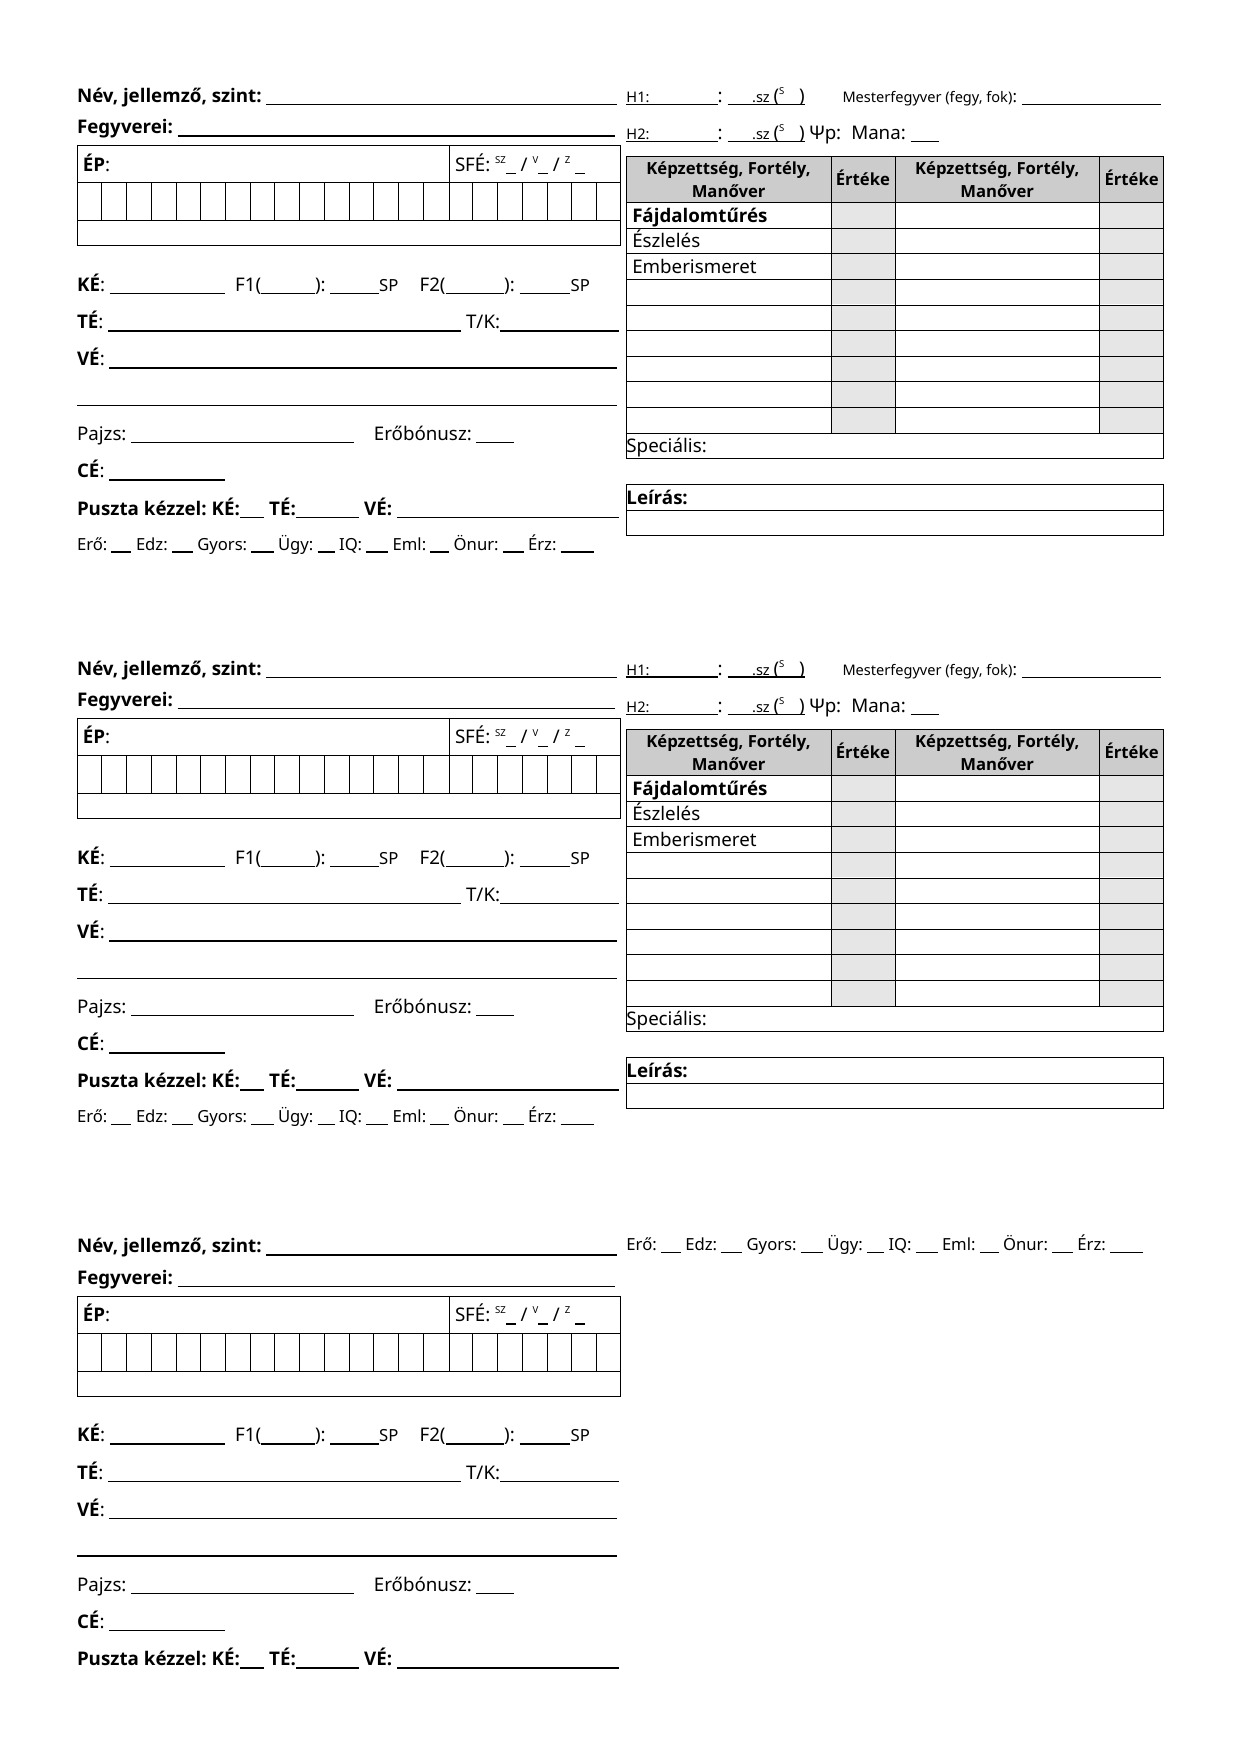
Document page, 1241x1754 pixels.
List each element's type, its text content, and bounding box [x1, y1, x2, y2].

table_cell [498, 183, 522, 220]
table_cell [1100, 981, 1163, 1006]
table_cell [572, 1334, 596, 1371]
table_cell Fájdalomtűrés [627, 776, 831, 801]
table_cell Speciális: [627, 1007, 1163, 1031]
table_cell [896, 904, 1099, 929]
table_cell [498, 756, 522, 793]
table_cell [523, 1334, 547, 1371]
table_cell [300, 756, 324, 793]
table_cell [102, 1334, 126, 1371]
table_cell [424, 1334, 449, 1371]
table_cell [627, 408, 831, 433]
table_cell [102, 756, 126, 793]
table_cell [1100, 306, 1163, 330]
table_cell [350, 183, 373, 220]
table_cell [201, 756, 225, 793]
table_cell [177, 1334, 200, 1371]
table_cell [325, 756, 349, 793]
text H2: : .sz (S ) Ψp: Mana: [626, 119, 1163, 145]
table_cell [201, 1334, 225, 1371]
table_header ÉP: [78, 719, 449, 755]
table_cell [896, 930, 1099, 954]
text Név, jellemző, szint: [77, 1233, 620, 1258]
table_cell [896, 331, 1099, 356]
table_cell [1100, 879, 1163, 903]
table_cell [832, 331, 895, 356]
table_cell [832, 254, 895, 279]
text Pajzs: Erőbónusz: [77, 420, 620, 446]
table_cell [896, 981, 1099, 1006]
table_cell Észlelés [627, 802, 831, 826]
table_cell [627, 382, 831, 407]
table_cell [275, 756, 299, 793]
table_cell [896, 408, 1099, 433]
table_cell [1100, 802, 1163, 826]
text CÉ: [77, 1608, 620, 1634]
table_cell [832, 408, 895, 433]
table_cell [572, 756, 596, 793]
table_cell [399, 1334, 423, 1371]
table_header Értéke [1100, 730, 1163, 775]
table_cell [450, 1334, 472, 1371]
table_cell [896, 254, 1099, 279]
table_cell [424, 183, 449, 220]
table_cell [832, 229, 895, 253]
table_cell [832, 827, 895, 852]
table_cell [1100, 357, 1163, 381]
table_cell [627, 904, 831, 929]
text Név, jellemző, szint: [77, 655, 620, 680]
table_cell [275, 1334, 299, 1371]
table_cell [1100, 229, 1163, 253]
table_cell [832, 802, 895, 826]
table_cell [78, 794, 620, 818]
text Erő: Edz: Gyors: Ügy: IQ: Eml: Önur: Érz: [626, 1233, 1163, 1255]
table_cell [300, 183, 324, 220]
table_cell [832, 776, 895, 801]
text Fegyverei: [77, 113, 620, 139]
table_cell [1100, 853, 1163, 877]
table_cell [832, 306, 895, 330]
table_header SFÉ: SZ / V / Z [450, 719, 620, 755]
text Fegyverei: [77, 1264, 620, 1289]
table_cell [896, 203, 1099, 228]
table_header SFÉ: SZ / V / Z [450, 146, 620, 182]
table_cell [102, 183, 126, 220]
table_cell [832, 879, 895, 903]
table_cell [78, 1372, 620, 1396]
text Puszta kézzel: KÉ: TÉ: VÉ: [77, 1068, 620, 1093]
text Puszta kézzel: KÉ: TÉ: VÉ: [77, 1646, 620, 1671]
text VÉ: [77, 918, 620, 944]
table_cell [325, 1334, 349, 1371]
table_cell [226, 183, 250, 220]
table_cell [523, 756, 547, 793]
table_cell [78, 221, 620, 245]
text Fegyverei: [77, 686, 620, 712]
table_cell [597, 756, 620, 793]
table_cell [627, 280, 831, 304]
table_cell [627, 331, 831, 356]
table_cell [1100, 254, 1163, 279]
table_cell [627, 306, 831, 330]
table_cell [896, 853, 1099, 877]
table_cell [896, 955, 1099, 980]
table_cell [424, 756, 449, 793]
table_header Leírás: [627, 1058, 1163, 1082]
text VÉ: [77, 346, 620, 371]
table_header Képzettség, Fortély, Manőver [627, 730, 831, 775]
table_cell [832, 955, 895, 980]
text CÉ: [77, 457, 620, 483]
table_cell [251, 183, 274, 220]
table_cell [548, 183, 571, 220]
table_cell [627, 1084, 1163, 1108]
table_header Értéke [832, 730, 895, 775]
text Pajzs: Erőbónusz: [77, 993, 620, 1019]
table_cell [832, 357, 895, 381]
table_cell [399, 183, 423, 220]
table_cell [832, 382, 895, 407]
table_cell [896, 357, 1099, 381]
table_cell [627, 930, 831, 954]
table_cell Fájdalomtűrés [627, 203, 831, 228]
table_cell [627, 357, 831, 381]
table_header Értéke [1100, 157, 1163, 202]
table_cell [251, 1334, 274, 1371]
table_cell [627, 879, 831, 903]
table_cell [152, 183, 176, 220]
table_cell [275, 183, 299, 220]
table_cell [597, 183, 620, 220]
table_cell [832, 930, 895, 954]
table_header ÉP: [78, 146, 449, 182]
table_cell [498, 1334, 522, 1371]
table_cell [627, 981, 831, 1006]
table_cell [473, 756, 497, 793]
table_header Képzettség, Fortély, Manőver [627, 157, 831, 202]
table_cell [78, 1334, 101, 1371]
text Puszta kézzel: KÉ: TÉ: VÉ: [77, 495, 620, 520]
table_cell [473, 1334, 497, 1371]
table_cell [627, 955, 831, 980]
text TÉ: T/K: [77, 308, 620, 334]
table_cell [896, 776, 1099, 801]
table_cell [177, 756, 200, 793]
table_cell [896, 802, 1099, 826]
text TÉ: T/K: [77, 1459, 620, 1484]
table_cell [201, 183, 225, 220]
table_cell [177, 183, 200, 220]
text KÉ: F1( ): SP F2( ): SP [77, 1422, 620, 1447]
table_cell [1100, 776, 1163, 801]
table_cell [832, 203, 895, 228]
table_cell [399, 756, 423, 793]
table_cell [523, 183, 547, 220]
table_cell [78, 183, 101, 220]
table_cell [896, 879, 1099, 903]
table_cell [152, 1334, 176, 1371]
table_cell Észlelés [627, 229, 831, 253]
table_cell [473, 183, 497, 220]
table_cell Emberismeret [627, 254, 831, 279]
text VÉ: [77, 1496, 620, 1522]
table_cell [627, 511, 1163, 535]
table_cell [127, 183, 151, 220]
table_header Képzettség, Fortély, Manőver [896, 157, 1099, 202]
table_cell [548, 756, 571, 793]
text H2: : .sz (S ) Ψp: Mana: [626, 692, 1163, 718]
table_cell [325, 183, 349, 220]
table_cell [226, 756, 250, 793]
table_header Képzettség, Fortély, Manőver [896, 730, 1099, 775]
table_cell [832, 853, 895, 877]
table_cell [1100, 280, 1163, 304]
table_cell [627, 853, 831, 877]
text Pajzs: Erőbónusz: [77, 1571, 620, 1596]
table_cell [896, 827, 1099, 852]
text KÉ: F1( ): SP F2( ): SP [77, 844, 620, 869]
table_cell [1100, 827, 1163, 852]
table_cell [374, 183, 398, 220]
table_header ÉP: [78, 1297, 449, 1333]
table_cell [548, 1334, 571, 1371]
table_cell [127, 1334, 151, 1371]
table_cell [78, 756, 101, 793]
text Név, jellemző, szint: [77, 82, 620, 107]
text H1: : .sz (S ) Mesterfegyver (fegy, fok): [626, 82, 1163, 107]
table_cell [251, 756, 274, 793]
text Erő: Edz: Gyors: Ügy: IQ: Eml: Önur: Érz: [77, 532, 620, 555]
table_cell [374, 756, 398, 793]
table_cell [896, 229, 1099, 253]
text KÉ: F1( ): SP F2( ): SP [77, 271, 620, 297]
table_cell [896, 382, 1099, 407]
table_cell [1100, 408, 1163, 433]
text CÉ: [77, 1030, 620, 1056]
text H1: : .sz (S ) Mesterfegyver (fegy, fok): [626, 655, 1163, 680]
table_cell [832, 280, 895, 304]
table_cell [450, 183, 472, 220]
table_cell [572, 183, 596, 220]
table_cell [832, 904, 895, 929]
table_cell [1100, 930, 1163, 954]
text TÉ: T/K: [77, 881, 620, 907]
table_header Értéke [832, 157, 895, 202]
table_cell [1100, 382, 1163, 407]
table_cell [1100, 331, 1163, 356]
table_cell [1100, 955, 1163, 980]
table_cell Emberismeret [627, 827, 831, 852]
table_header SFÉ: SZ / V / Z [450, 1297, 620, 1333]
table_cell [374, 1334, 398, 1371]
table_cell [127, 756, 151, 793]
table_cell [597, 1334, 620, 1371]
table_cell [350, 1334, 373, 1371]
table_cell [1100, 203, 1163, 228]
table_cell [896, 306, 1099, 330]
table_cell [1100, 904, 1163, 929]
table_cell Speciális: [627, 434, 1163, 458]
table_cell [450, 756, 472, 793]
table_cell [350, 756, 373, 793]
table_cell [832, 981, 895, 1006]
table_header Leírás: [627, 485, 1163, 509]
table_cell [226, 1334, 250, 1371]
text Erő: Edz: Gyors: Ügy: IQ: Eml: Önur: Érz: [77, 1105, 620, 1128]
table_cell [152, 756, 176, 793]
table_cell [300, 1334, 324, 1371]
table_cell [896, 280, 1099, 304]
